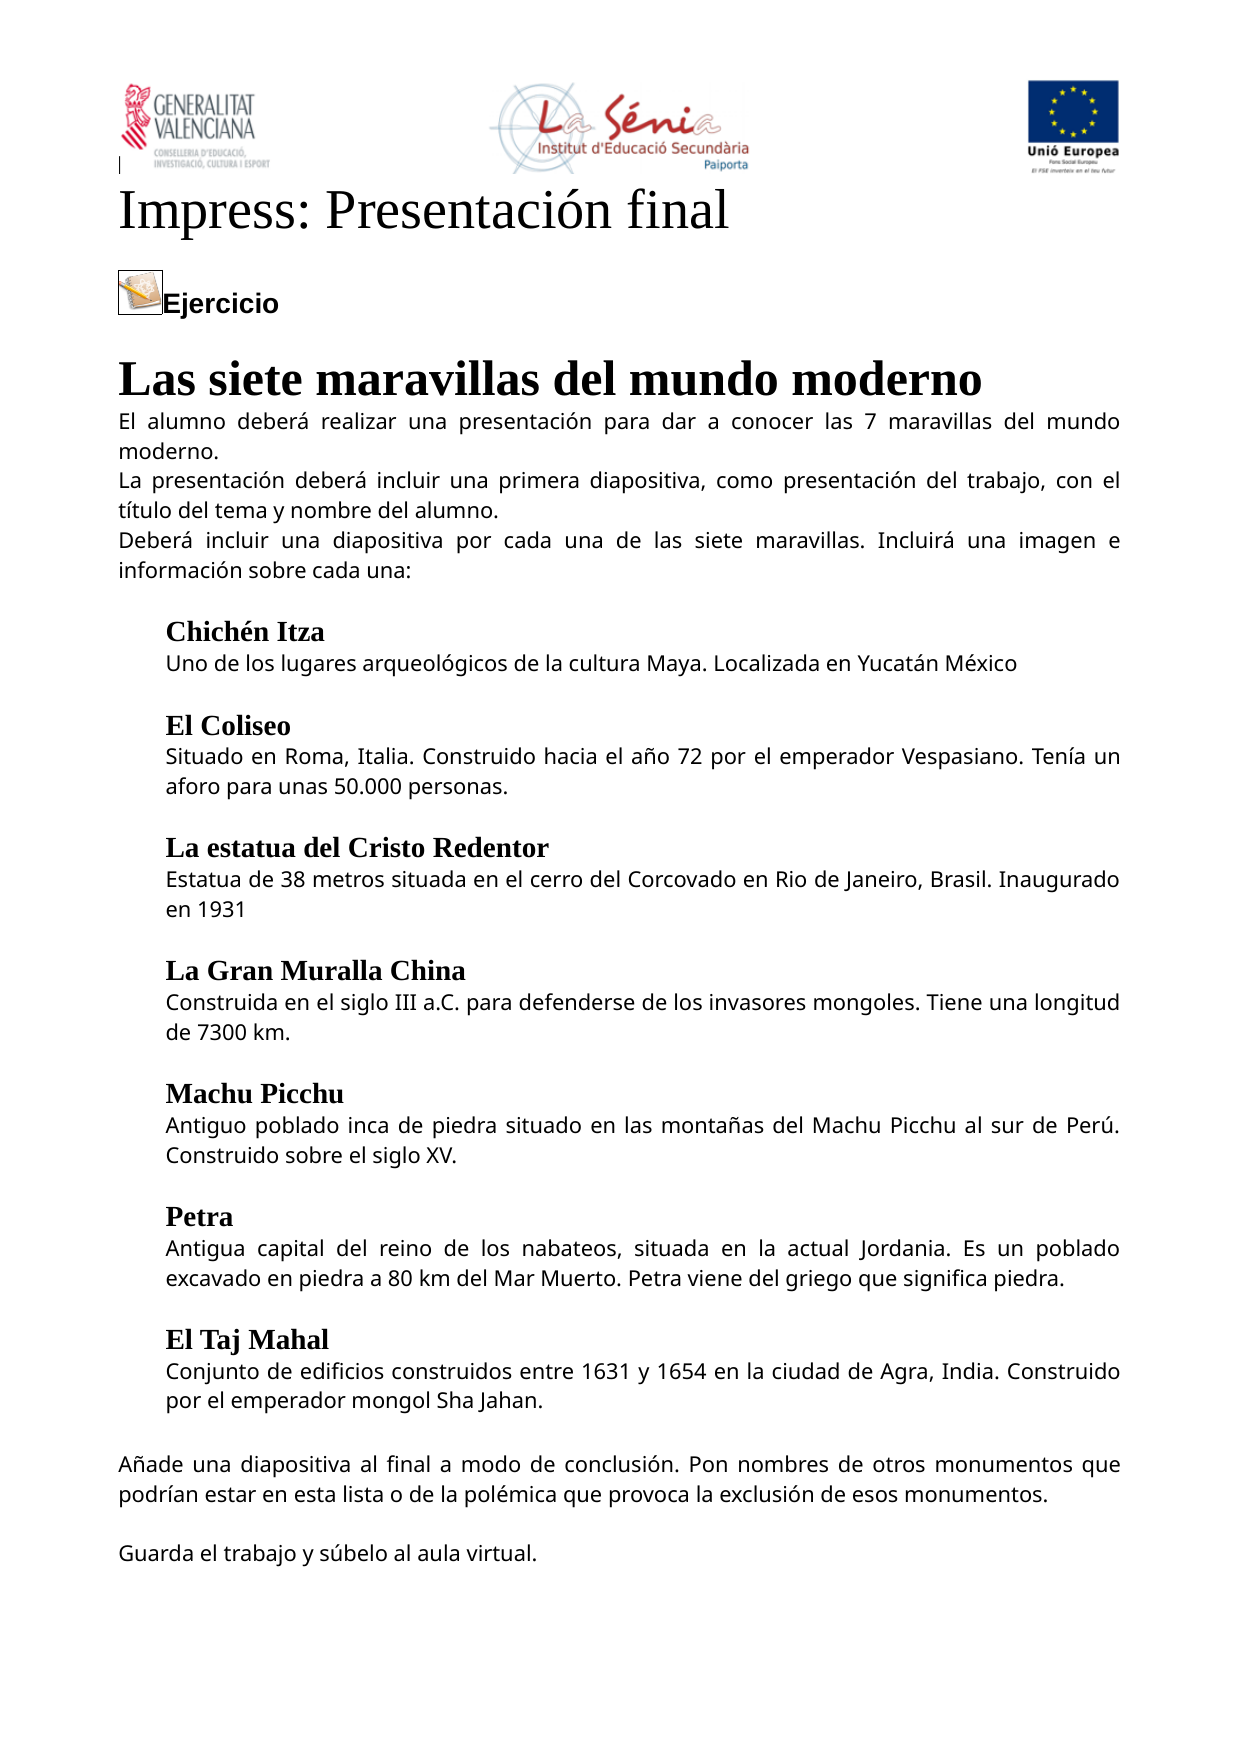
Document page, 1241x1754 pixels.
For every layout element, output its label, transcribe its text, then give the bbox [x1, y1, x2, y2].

text Guarda el trabajo y súbelo al aula virtual. [118, 1538, 1122, 1568]
text Situado en Roma, Italia. Construido hacia el año 72 por el emperador Vespasiano. Tenía un aforo para unas 50.000 personas. [165, 741, 1122, 801]
text Antiguo poblado inca de piedra situado en las montañas del Machu Picchu al sur de Perú. Construido sobre el siglo XV. [165, 1110, 1122, 1169]
text Antigua capital del reino de los nabateos, situada en la actual Jordania. Es un poblado excavado en piedra a 80 km del Mar Muerto. Petra viene del griego que significa piedra. [165, 1233, 1122, 1292]
picture [119, 271, 162, 314]
text Deberá incluir una diapositiva por cada una de las siete maravillas. Incluirá una imagen e información sobre cada una: [118, 525, 1122, 585]
text La Gran Muralla China [165, 953, 1122, 987]
text Añade una diapositiva al final a modo de conclusión. Pon nombres de otros monumentos que podrían estar en esta lista o de la polémica que provoca la exclusión de esos monumentos. [118, 1449, 1122, 1508]
text El Coliseo [165, 708, 1122, 741]
text Machu Picchu [165, 1076, 1122, 1110]
text Estatua de 38 metros situada en el cerro del Corcovado en Rio de Janeiro, Brasil. Inaugurado en 1931 [165, 864, 1122, 924]
text Las siete maravillas del mundo moderno [118, 348, 1122, 406]
text El Taj Mahal [165, 1322, 1122, 1356]
text Uno de los lugares arqueológicos de la cultura Maya. Localizada en Yucatán México [165, 648, 1122, 678]
text Chichén Itza [165, 614, 1122, 648]
text Petra [165, 1199, 1122, 1233]
text La estatua del Cristo Redentor [165, 831, 1122, 864]
text La presentación deberá incluir una primera diapositiva, como presentación del trabajo, con el título del tema y nombre del alumno. [118, 466, 1122, 525]
text Conjunto de edificios construidos entre 1631 y 1654 en la ciudad de Agra, India. Construido por el emperador mongol Sha Jahan. [165, 1356, 1122, 1415]
text Ejercicio [118, 270, 1122, 320]
text El alumno deberá realizar una presentación para dar a conocer las 7 maravillas del mundo moderno. [118, 406, 1122, 466]
text Construida en el siglo III a.C. para defenderse de los invasores mongoles. Tiene una longitud de 7300 km. [165, 987, 1122, 1047]
text Impress: Presentación final [118, 176, 1122, 241]
